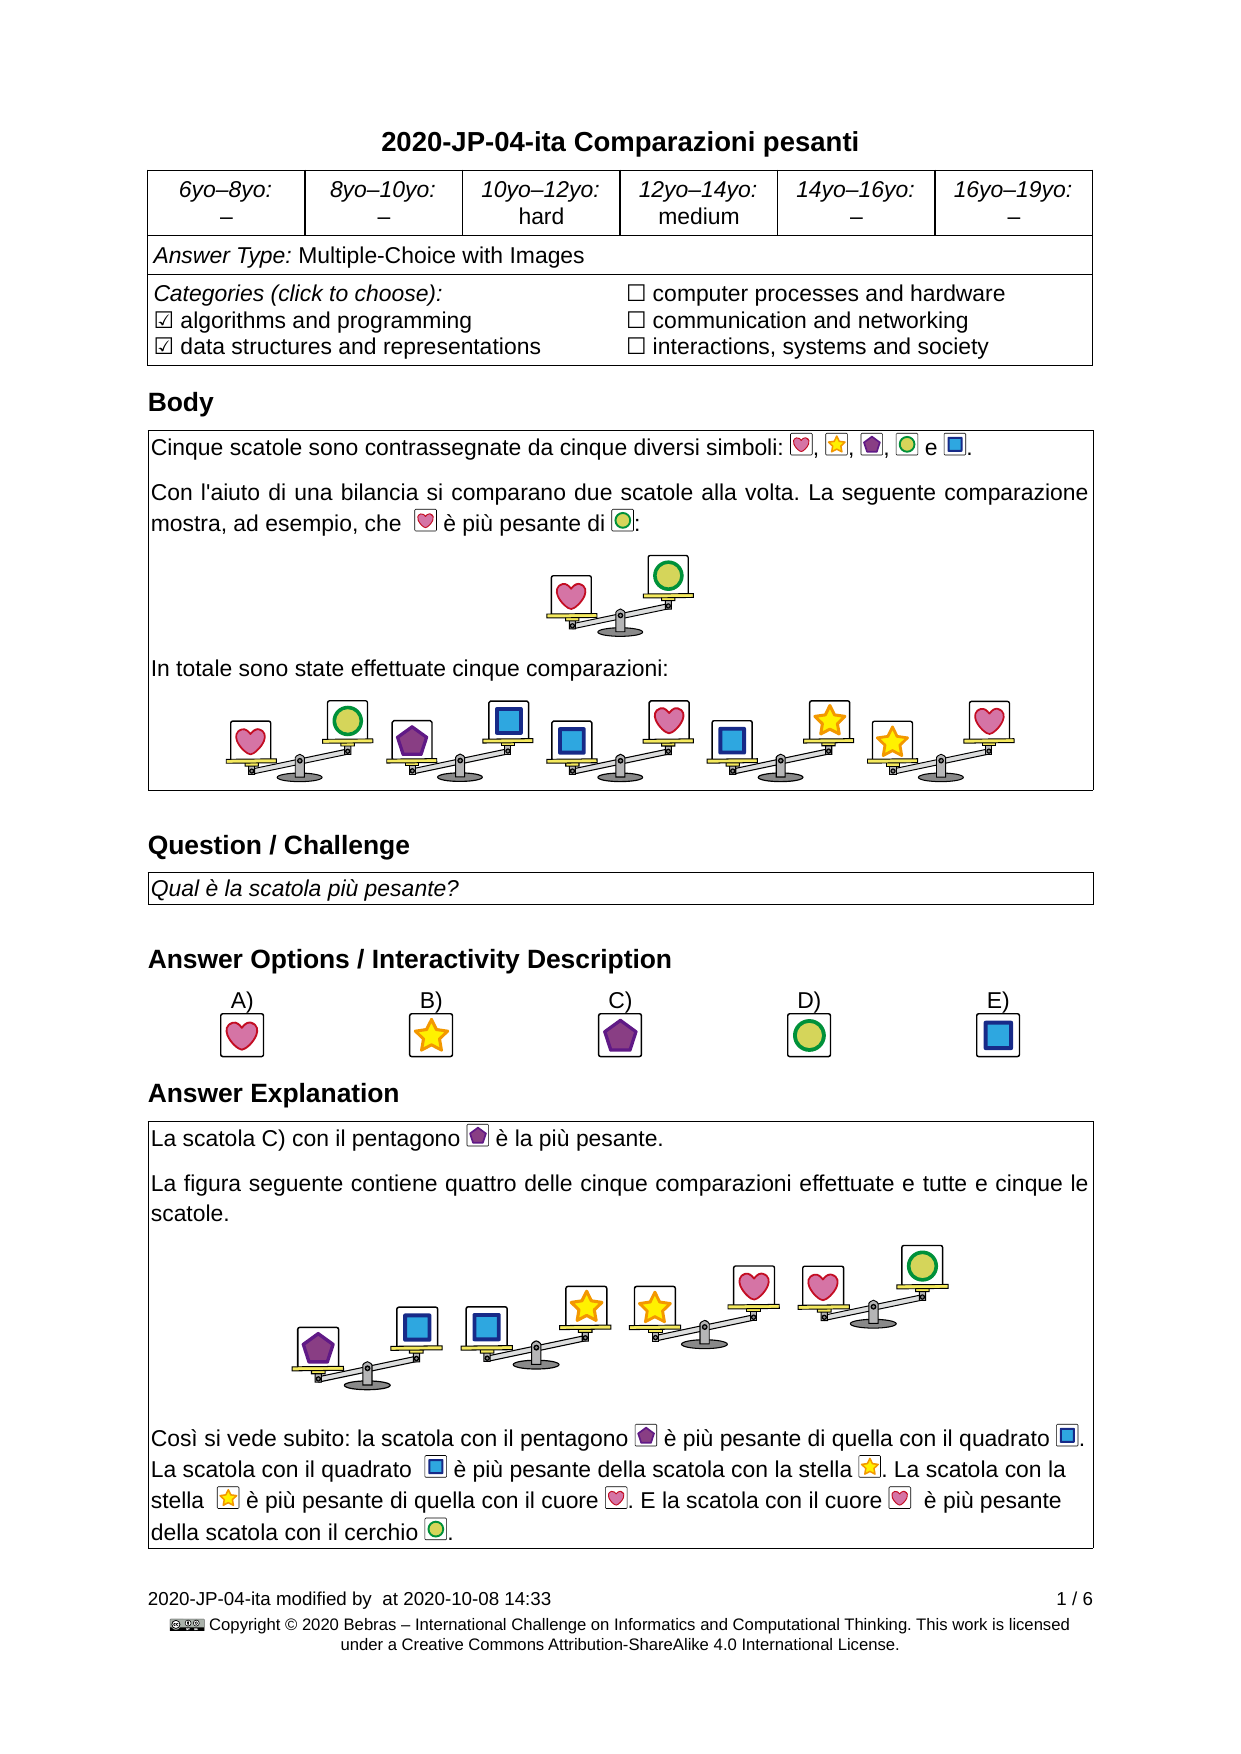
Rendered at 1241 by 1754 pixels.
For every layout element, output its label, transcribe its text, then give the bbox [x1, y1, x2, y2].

table_header B) [337, 987, 526, 1013]
subtitle Question / Challenge [148, 829, 1093, 860]
table_header E) [904, 987, 1093, 1013]
table_header 8yo–10yo: – [306, 171, 462, 235]
table_cell [904, 1013, 976, 1057]
text In totale sono state effettuate cinque comparazioni: [149, 652, 1093, 682]
table_header D) [715, 987, 903, 1013]
table_header 10yo–12yo: hard [463, 171, 619, 235]
subtitle Answer Explanation [148, 1078, 1093, 1108]
table_cell [526, 1013, 598, 1057]
table_header A) [148, 987, 337, 1013]
text La figura seguente contiene quattro delle cinque comparazioni effettuate e tutte e cinque le scatole. [149, 1167, 1093, 1226]
table_cell [264, 1013, 337, 1057]
table_header C) [526, 987, 714, 1013]
text Così si vede subito: la scatola con il pentagono è più pesante di quella con il quadrato . La scatola con il quadrato è più pesante della scatola con la stella . La scatola con la stella è più pesante di quella con il cuore . E la scatola con il cuore è più pesante della scatola con il cerchio . [149, 1421, 1093, 1548]
table_header 6yo–8yo: – [148, 171, 304, 235]
table_cell [453, 1013, 526, 1057]
text Con l'aiuto di una bilancia si comparano due scatole alla volta. La seguente comparazione mostra, ad esempio, che è più pesante di : [149, 476, 1093, 536]
text La scatola C) con il pentagono è la più pesante. [149, 1122, 1093, 1151]
table_cell [831, 1013, 903, 1057]
table_cell ☐ computer processes and hardware ☐ communication and networking ☐ interactions, systems and society [620, 275, 1092, 365]
table_cell [642, 1013, 714, 1057]
table_cell [148, 1013, 220, 1057]
table_header 12yo–14yo: medium [621, 171, 777, 235]
table_header 16yo–19yo: – [936, 171, 1092, 235]
table_cell [337, 1013, 409, 1057]
text Cinque scatole sono contrassegnate da cinque diversi simboli: , , , e . [149, 431, 1093, 460]
text Qual è la scatola più pesante? [149, 873, 1093, 904]
table_cell [715, 1013, 787, 1057]
table_cell [1020, 1013, 1093, 1057]
table_cell Answer Type: Multiple-Choice with Images [148, 236, 1092, 274]
subtitle Answer Options / Interactivity Description [148, 944, 1093, 974]
subtitle 2020-JP-04-ita Comparazioni pesanti [148, 125, 1093, 157]
table_cell Categories (click to choose): ☑ algorithms and programming ☑ data structures and representations [148, 275, 620, 365]
table_header 14yo–16yo: – [778, 171, 934, 235]
subtitle Body [148, 387, 1093, 417]
